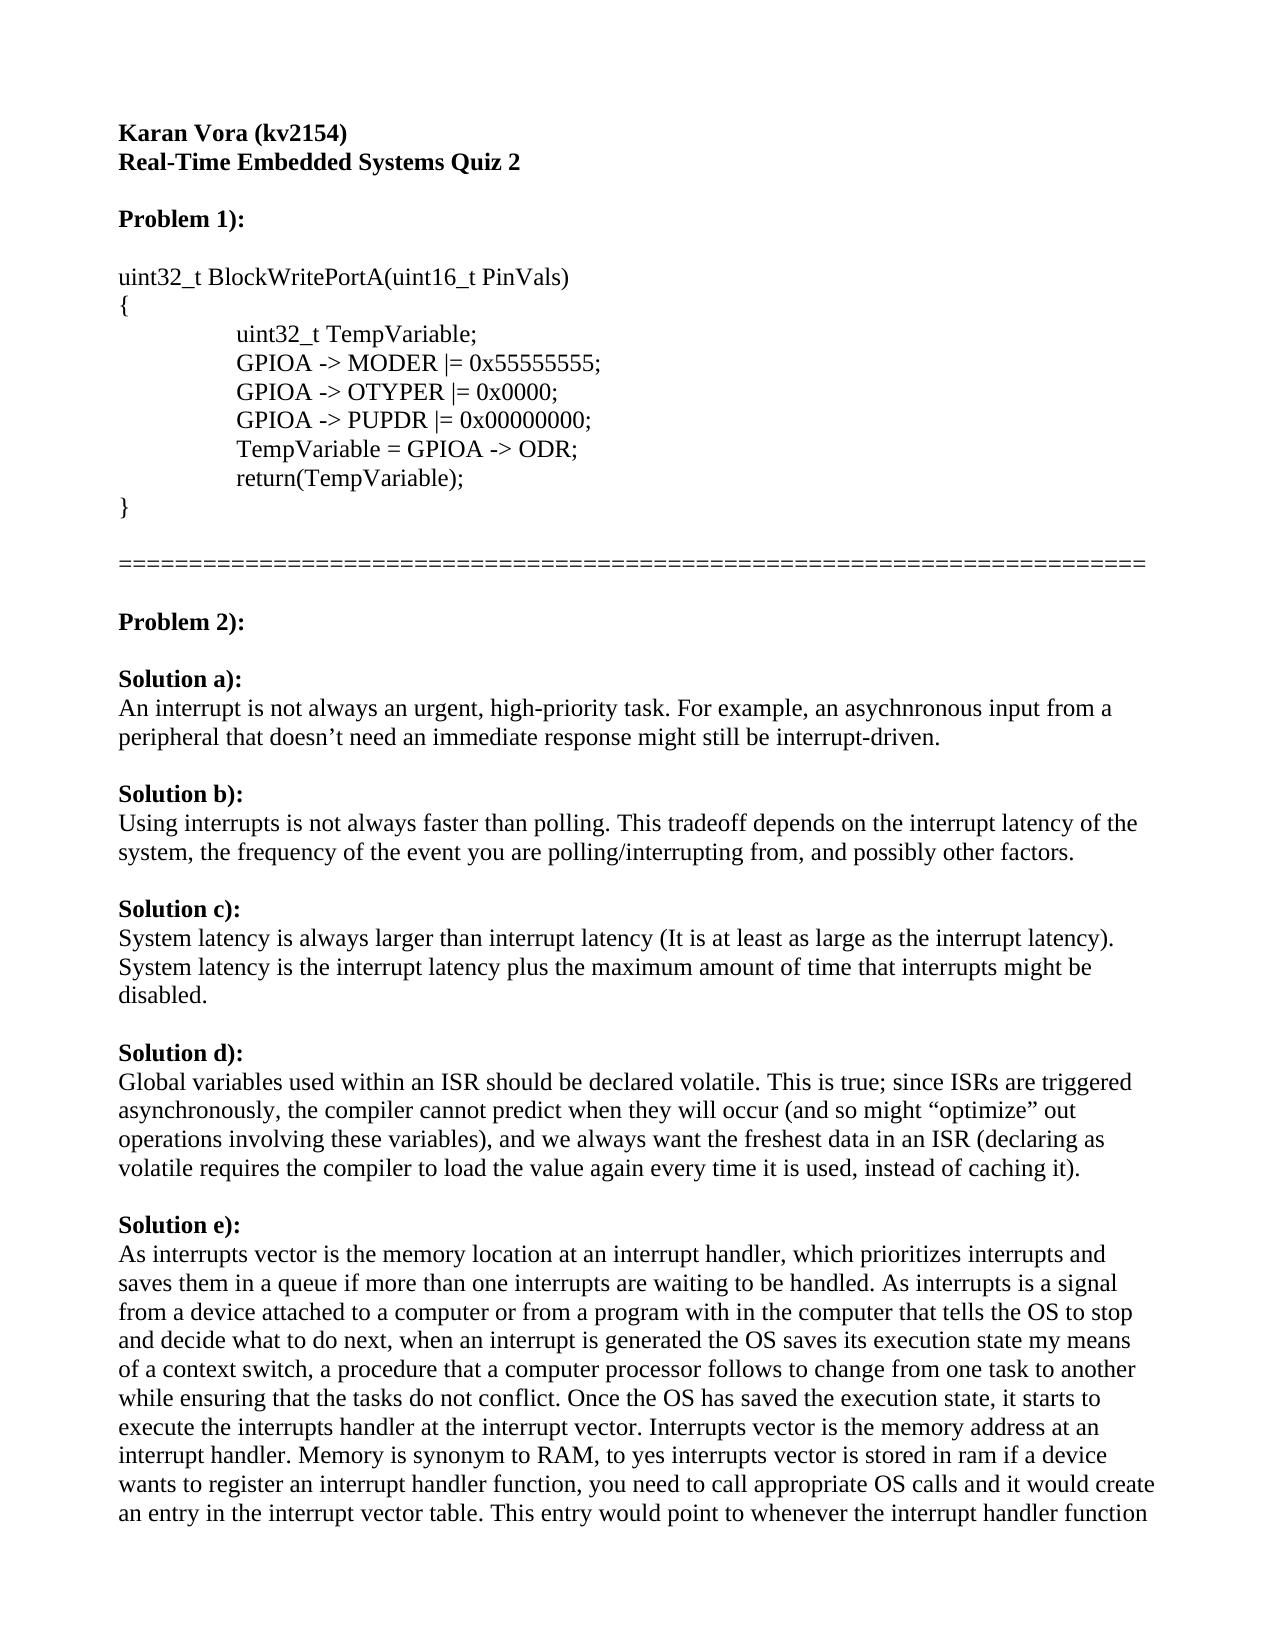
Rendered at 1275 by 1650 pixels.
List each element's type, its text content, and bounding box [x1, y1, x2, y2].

text } [118, 492, 1157, 521]
text Karan Vora (kv2154) Real-Time Embedded Systems Quiz 2 [118, 118, 1157, 176]
text System latency is always larger than interrupt latency (It is at least as large as the interrupt latency). System latency is the interrupt latency plus the maximum amount of time that interrupts might be disabled. [118, 923, 1157, 1009]
text Using interrupts is not always faster than polling. This tradeoff depends on the interrupt latency of the system, the frequency of the event you are polling/interrupting from, and possibly other factors. [118, 808, 1157, 866]
text As interrupts vector is the memory location at an interrupt handler, which prioritizes interrupts and saves them in a queue if more than one interrupts are waiting to be handled. As interrupts is a signal from a device attached to a computer or from a program with in the computer that tells the OS to stop and decide what to do next, when an interrupt is generated the OS saves its execution state my means of a context switch, a procedure that a computer processor follows to change from one task to another while ensuring that the tasks do not conflict. Once the OS has saved the execution state, it starts to execute the interrupts handler at the interrupt vector. Interrupts vector is the memory address at an interrupt handler. Memory is synonym to RAM, to yes interrupts vector is stored in ram if a device wants to register an interrupt handler function, you need to call appropriate OS calls and it would create an entry in the interrupt vector table. This entry would point to whenever the interrupt handler function [118, 1239, 1157, 1527]
text TempVariable = GPIOA -> ODR; [118, 434, 1157, 463]
text Global variables used within an ISR should be declared volatile. This is true; since ISRs are triggered asynchronously, the compiler cannot predict when they will occur (and so might “optimize” out operations involving these variables), and we always want the freshest data in an ISR (declaring as volatile requires the compiler to load the value again every time it is used, instead of caching it). [118, 1067, 1157, 1182]
text GPIOA -> MODER |= 0x55555555; [118, 348, 1157, 377]
text Solution e): [118, 1211, 1157, 1239]
text return(TempVariable); [118, 463, 1157, 492]
text GPIOA -> OTYPER |= 0x0000; [118, 377, 1157, 406]
text An interrupt is not always an urgent, high-priority task. For example, an asychnronous input from a peripheral that doesn’t need an immediate response might still be interrupt-driven. [118, 693, 1157, 751]
text Solution d): [118, 1038, 1157, 1067]
text GPIOA -> PUPDR |= 0x00000000; [118, 406, 1157, 434]
text Problem 2): [118, 607, 1157, 636]
text uint32_t BlockWritePortA(uint16_t PinVals) [118, 262, 1157, 291]
text Solution a): [118, 664, 1157, 693]
text Problem 1): [118, 204, 1157, 233]
text Solution c): [118, 894, 1157, 923]
text Solution b): [118, 779, 1157, 808]
text ========================================================================= [118, 549, 1157, 578]
text { [118, 291, 1157, 319]
text uint32_t TempVariable; [118, 319, 1157, 348]
